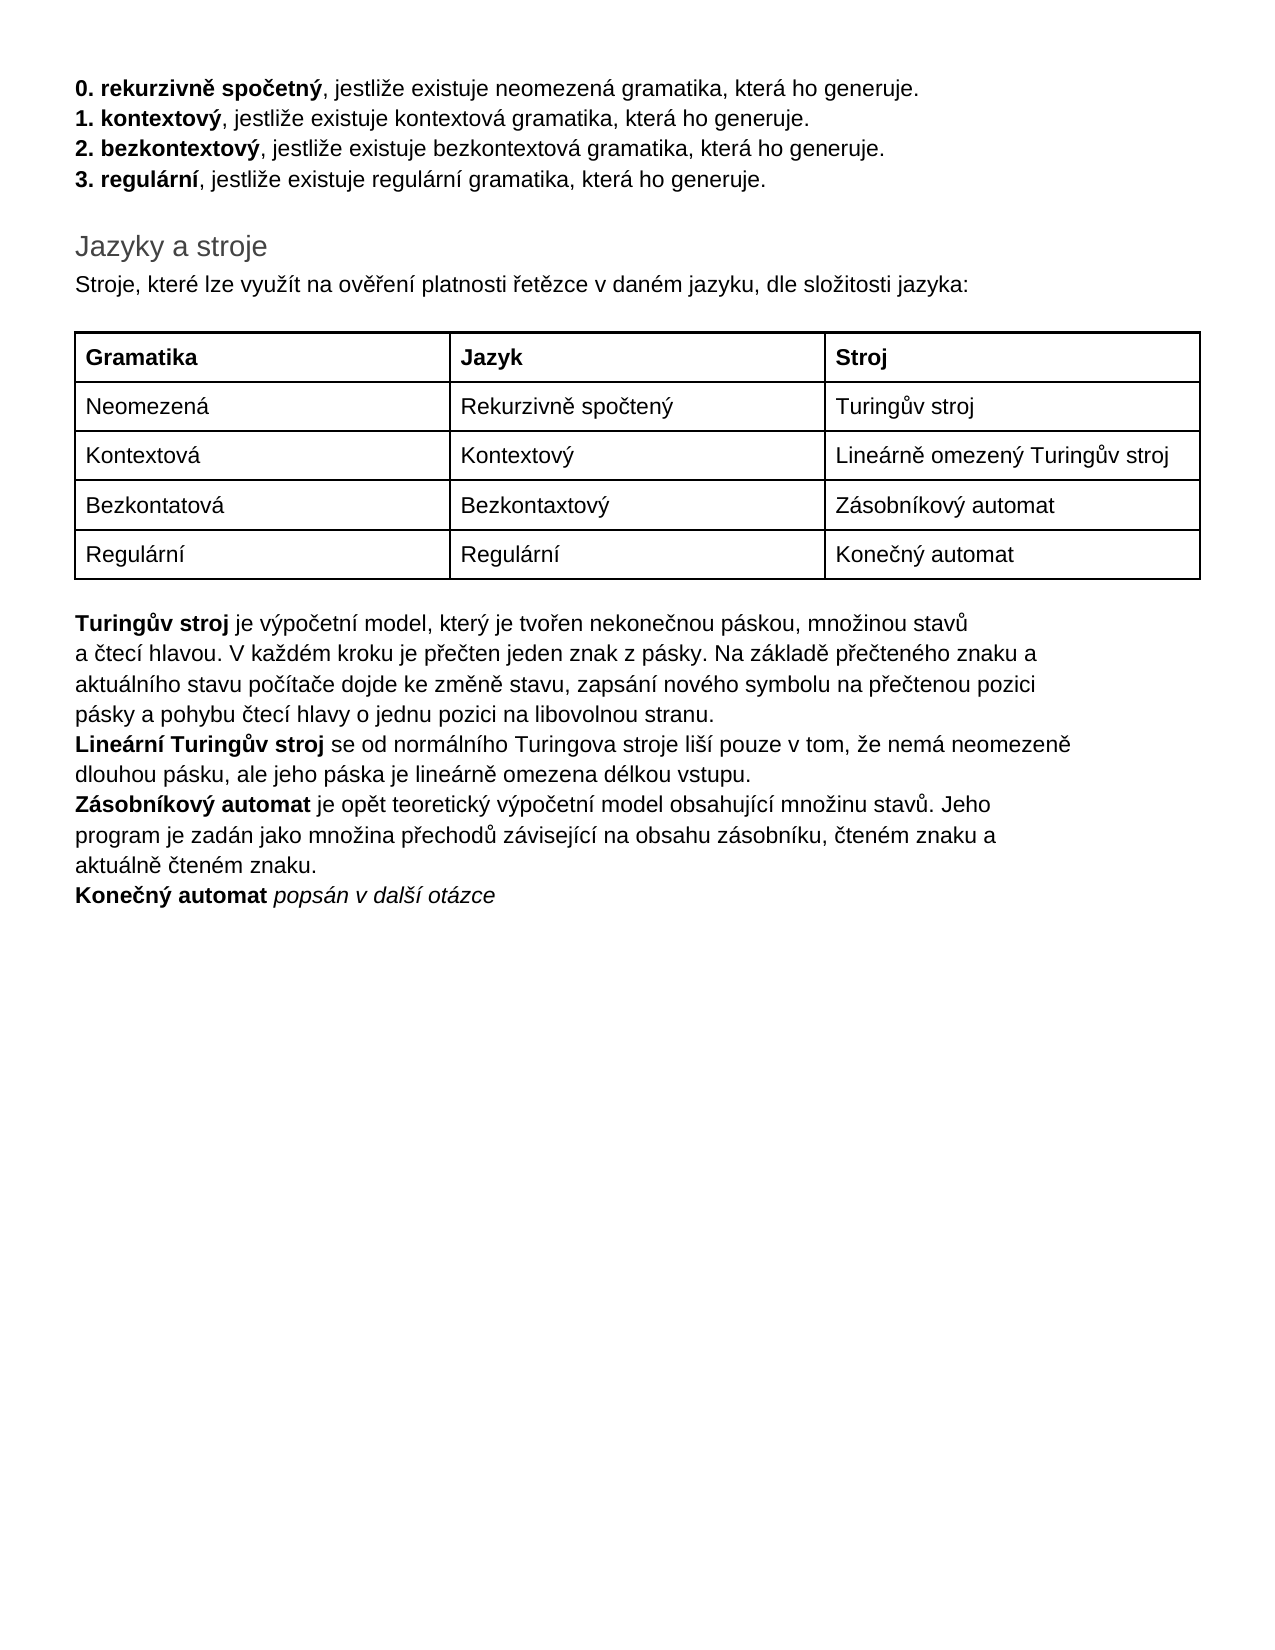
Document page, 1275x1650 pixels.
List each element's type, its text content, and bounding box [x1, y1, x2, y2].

table_cell Lineárně omezený Turingův stroj [826, 432, 1199, 479]
table_header Gramatika [76, 334, 449, 381]
table_cell Konečný automat [826, 531, 1199, 578]
text 0. rekurzivně spočetný, jestliže existuje neomezená gramatika, která ho generuje. [75, 75, 1200, 101]
text Konečný automat popsán v další otázce [75, 882, 1200, 908]
table_cell Neomezená [76, 383, 449, 430]
text Stroje, které lze využít na ověření platnosti řetězce v daném jazyku, dle složitosti jazyka: [75, 271, 1200, 297]
text 1. kontextový, jestliže existuje kontextová gramatika, která ho generuje. [75, 105, 1200, 132]
text Lineární Turingův stroj se od normálního Turingova stroje liší pouze v tom, že nemá neomezeně [75, 731, 1200, 757]
text a čtecí hlavou. V každém kroku je přečten jeden znak z pásky. Na základě přečteného znaku a [75, 640, 1200, 667]
text program je zadán jako množina přechodů závisející na obsahu zásobníku, čteném znaku a [75, 822, 1200, 848]
text 3. regulární, jestliže existuje regulární gramatika, která ho generuje. [75, 166, 1200, 192]
table_cell Regulární [451, 531, 824, 578]
table_cell Turingův stroj [826, 383, 1199, 430]
text Turingův stroj je výpočetní model, který je tvořen nekonečnou páskou, množinou stavů [75, 610, 1200, 636]
table_header Stroj [826, 334, 1199, 381]
text dlouhou pásku, ale jeho páska je lineárně omezena délkou vstupu. [75, 761, 1200, 787]
text aktuálně čteném znaku. [75, 852, 1200, 878]
text 2. bezkontextový, jestliže existuje bezkontextová gramatika, která ho generuje. [75, 135, 1200, 162]
text Zásobníkový automat je opět teoretický výpočetní model obsahující množinu stavů. Jeho [75, 791, 1200, 818]
text aktuálního stavu počítače dojde ke změně stavu, zapsání nového symbolu na přečtenou pozici [75, 671, 1200, 697]
table_cell Regulární [76, 531, 449, 578]
table_header Jazyk [451, 334, 824, 381]
table_cell Bezkontaxtový [451, 481, 824, 528]
table_cell Zásobníkový automat [826, 481, 1199, 528]
table_cell Rekurzivně spočtený [451, 383, 824, 430]
table_cell Kontextový [451, 432, 824, 479]
subtitle Jazyky a stroje [75, 229, 1200, 263]
table_cell Bezkontatová [76, 481, 449, 528]
text pásky a pohybu čtecí hlavy o jednu pozici na libovolnou stranu. [75, 701, 1200, 727]
table_cell Kontextová [76, 432, 449, 479]
